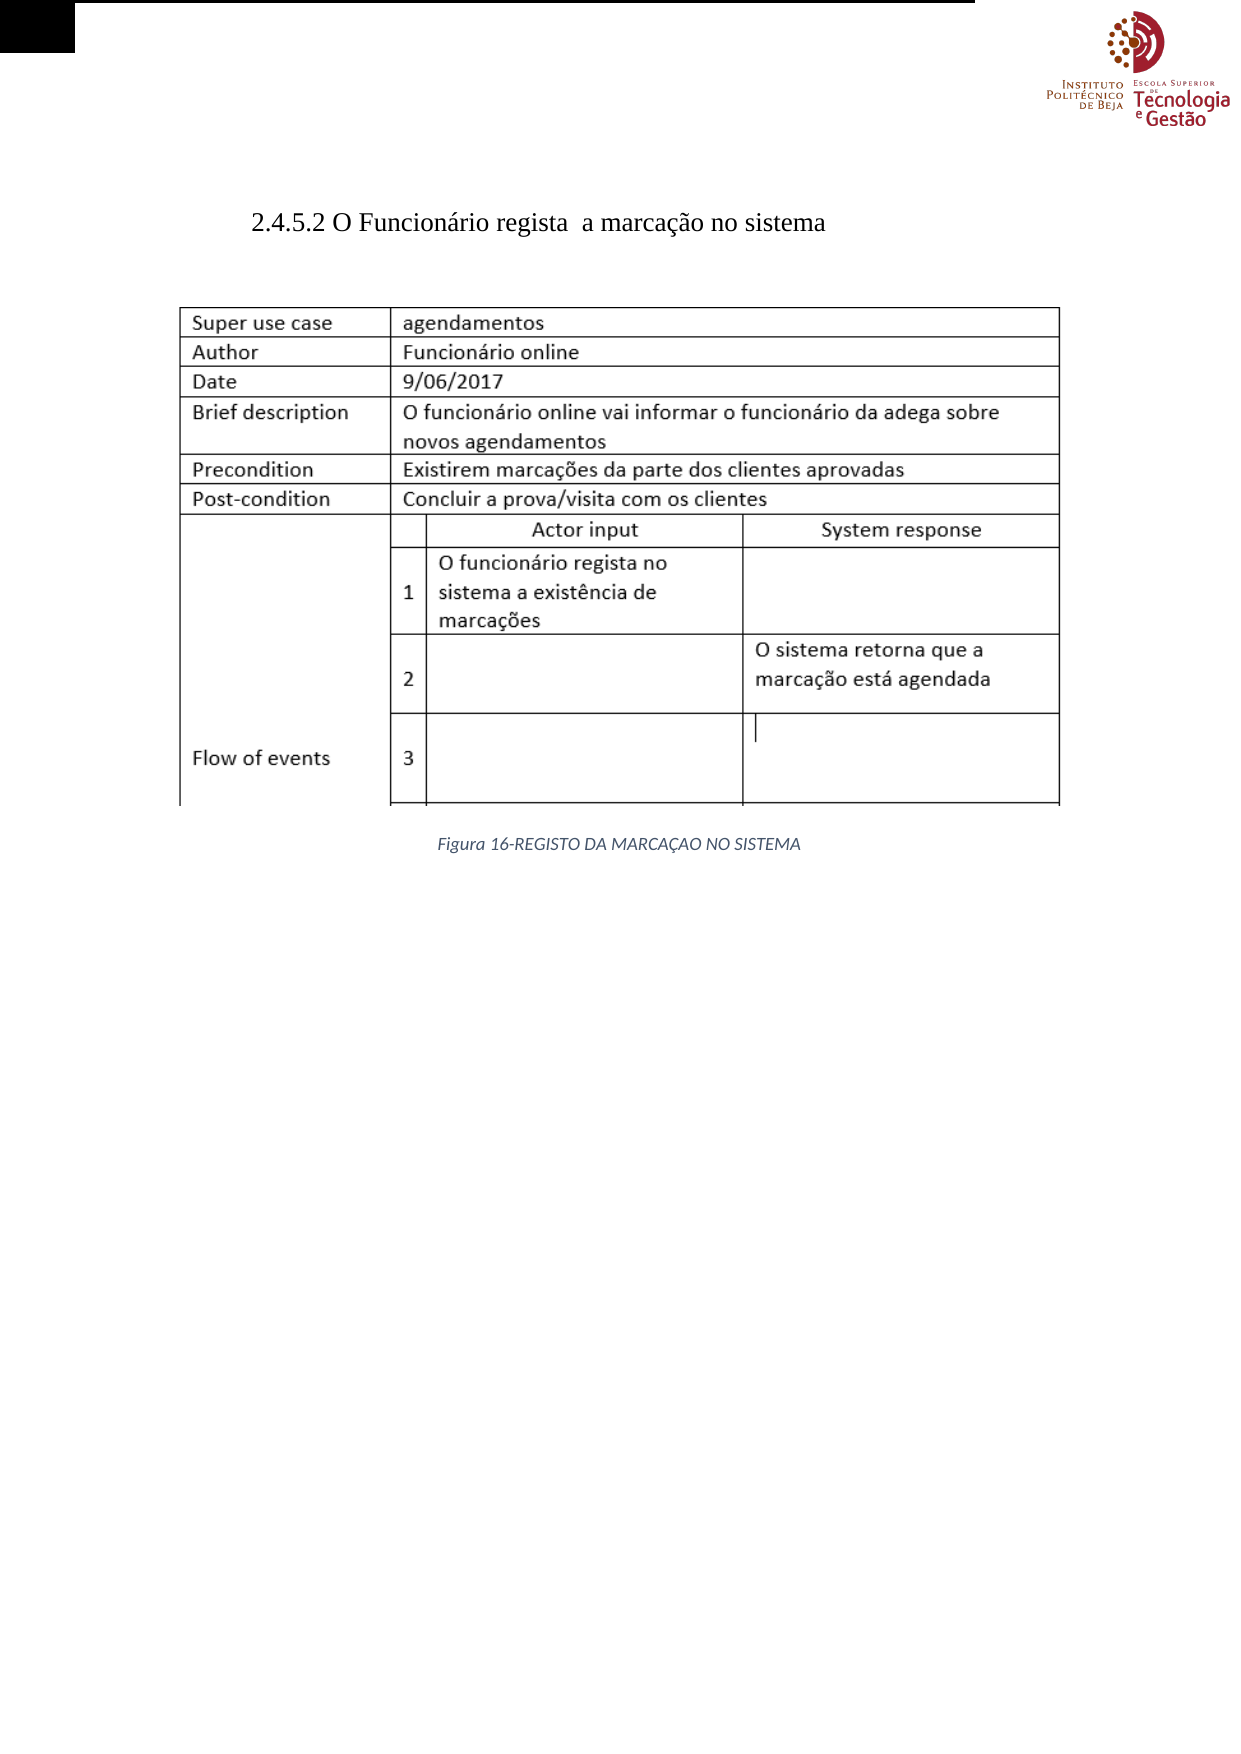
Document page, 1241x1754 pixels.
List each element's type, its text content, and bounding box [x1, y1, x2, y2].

text Figura 16-REGISTO DA MARCAÇAO NO SISTEMA [177, 832, 1063, 855]
subtitle 2.4.5.2 O Funcionário regista a marcação no sistema [177, 206, 1063, 237]
